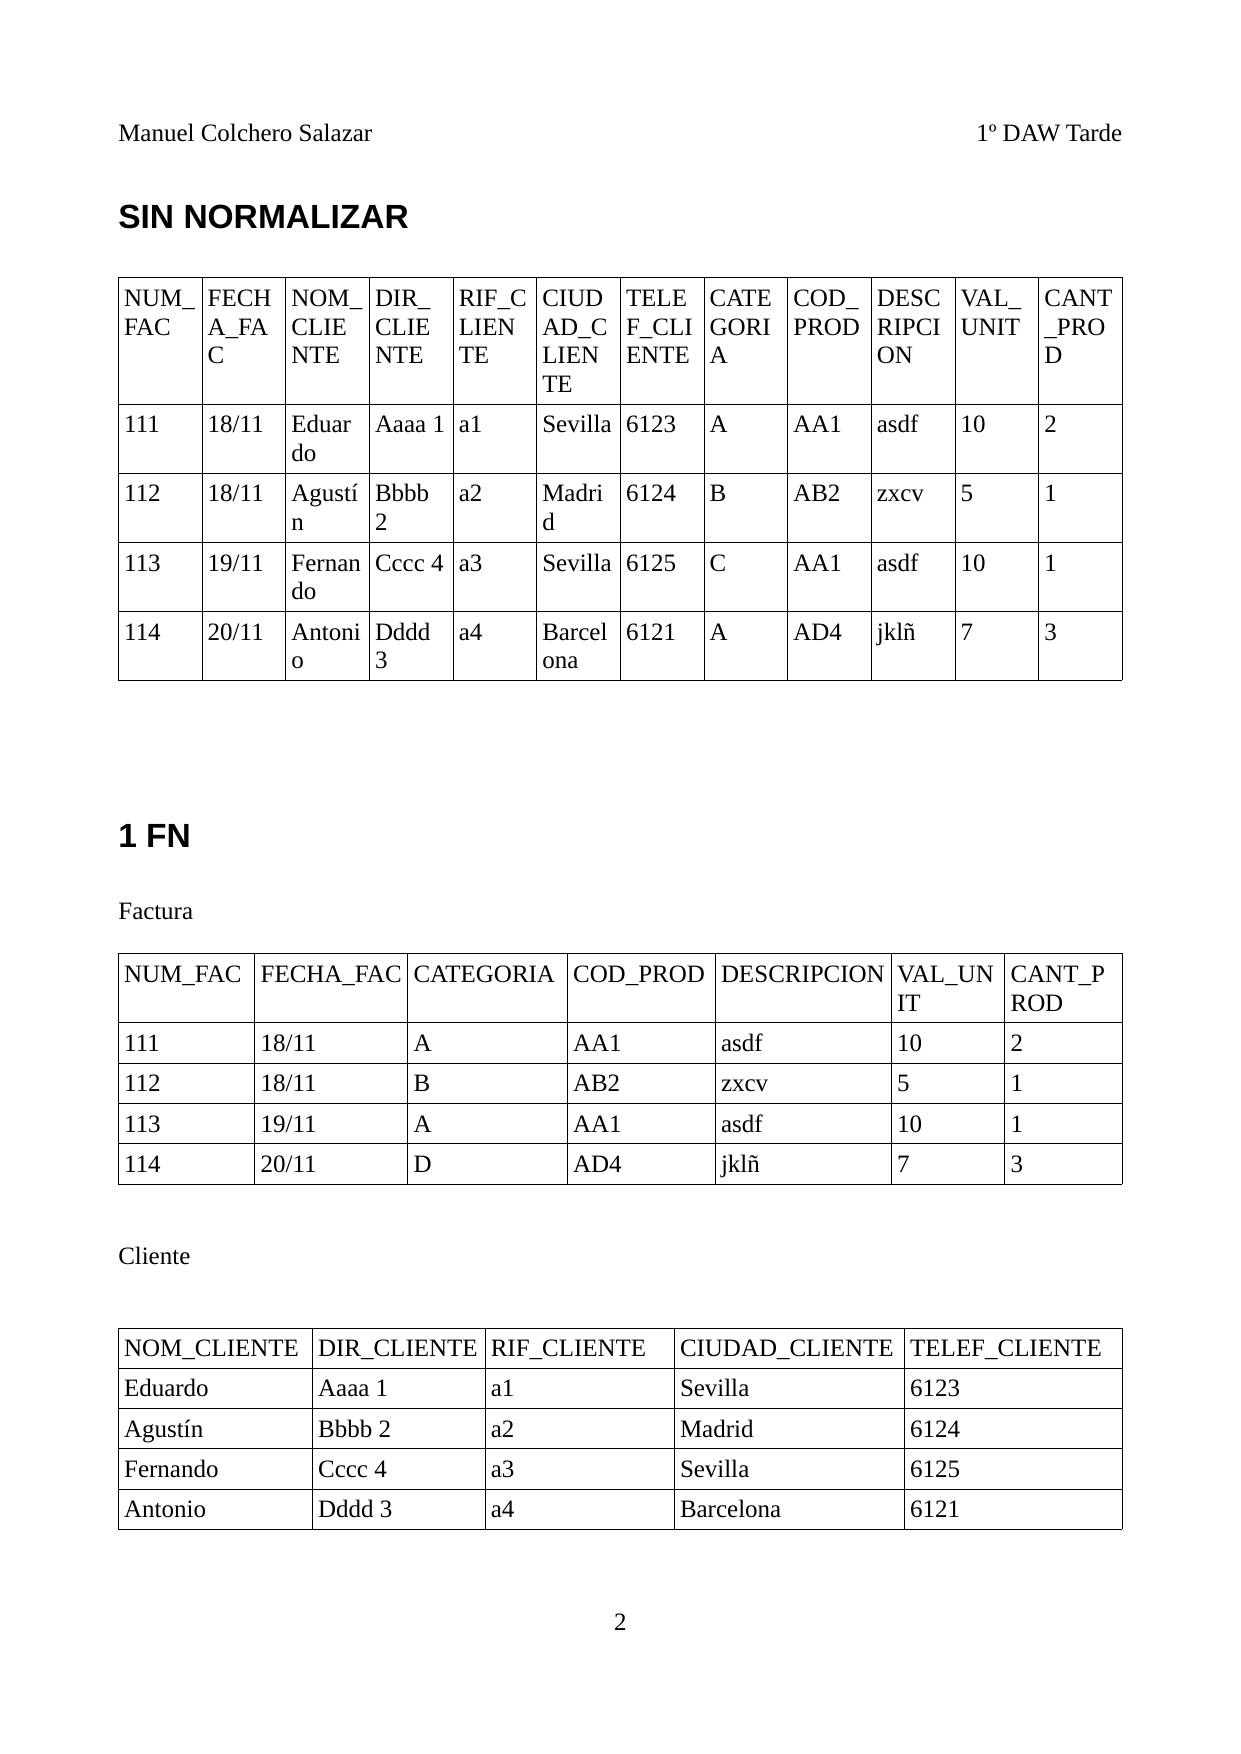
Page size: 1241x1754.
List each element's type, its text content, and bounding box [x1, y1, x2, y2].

table_header CATEGORIA [705, 278, 787, 404]
table_cell 5 [892, 1064, 1004, 1103]
table_header DIR_CLIENTE [370, 278, 453, 404]
table_cell 112 [119, 1064, 254, 1103]
table_cell 6125 [905, 1449, 1122, 1489]
table_cell asdf [872, 405, 955, 473]
table_cell 7 [892, 1144, 1004, 1183]
table_cell 6124 [905, 1409, 1122, 1448]
table_cell 20/11 [203, 612, 285, 680]
table_cell Dddd 3 [370, 612, 453, 680]
table_cell Madrid [675, 1409, 904, 1448]
table_header DESCRIPCION [872, 278, 955, 404]
table_cell 10 [892, 1104, 1004, 1143]
table_cell Fernando [119, 1449, 312, 1489]
table_cell A [705, 405, 787, 473]
table_cell 114 [119, 612, 202, 680]
table_header CANT_PROD [1039, 278, 1122, 404]
table_cell Barcelona [675, 1490, 904, 1529]
table_header CIUDAD_CLIENTE [537, 278, 620, 404]
table_cell 6124 [621, 474, 704, 542]
table_cell 112 [119, 474, 202, 542]
table_header TELEF_CLIENTE [621, 278, 704, 404]
table_cell AA1 [568, 1104, 715, 1143]
table_cell asdf [872, 543, 955, 611]
table_cell 2 [1039, 405, 1122, 473]
table_cell 6125 [621, 543, 704, 611]
table_cell 20/11 [255, 1144, 407, 1183]
table_cell Aaaa 1 [313, 1369, 485, 1408]
table_header RIF_CLIENTE [486, 1329, 674, 1368]
table_cell Dddd 3 [313, 1490, 485, 1529]
table_cell AD4 [788, 612, 871, 680]
text Factura [118, 896, 1122, 924]
table_cell B [705, 474, 787, 542]
table_header COD_PROD [788, 278, 871, 404]
table_cell 7 [956, 612, 1038, 680]
table_cell Agustín [119, 1409, 312, 1448]
table_header COD_PROD [568, 954, 715, 1022]
table_cell zxcv [716, 1064, 891, 1103]
table_header NOM_CLIENTE [119, 1329, 312, 1368]
table_cell 6121 [621, 612, 704, 680]
table_cell 10 [956, 543, 1038, 611]
table_cell a4 [454, 612, 536, 680]
table_cell Eduardo [286, 405, 369, 473]
table_cell Eduardo [119, 1369, 312, 1408]
table_cell a1 [454, 405, 536, 473]
table_cell a3 [454, 543, 536, 611]
table_header CANT_PROD [1005, 954, 1122, 1022]
table_cell AB2 [568, 1064, 715, 1103]
table_cell 18/11 [203, 474, 285, 542]
table_header DIR_CLIENTE [313, 1329, 485, 1368]
table_header TELEF_CLIENTE [905, 1329, 1122, 1368]
table_cell 2 [1005, 1023, 1122, 1063]
subtitle SIN NORMALIZAR [118, 197, 1122, 236]
table_cell Sevilla [537, 543, 620, 611]
table_cell 18/11 [255, 1064, 407, 1103]
table_cell AD4 [568, 1144, 715, 1183]
table_cell 6121 [905, 1490, 1122, 1529]
table_cell a1 [486, 1369, 674, 1408]
table_cell Fernando [286, 543, 369, 611]
table_header VAL_UNIT [956, 278, 1038, 404]
table_cell Sevilla [537, 405, 620, 473]
table_cell 1 [1005, 1104, 1122, 1143]
table_cell Antonio [119, 1490, 312, 1529]
table_header NOM_CLIENTE [286, 278, 369, 404]
table_cell a2 [486, 1409, 674, 1448]
table_cell 1 [1005, 1064, 1122, 1103]
table_header RIF_CLIENTE [454, 278, 536, 404]
table_cell jklñ [872, 612, 955, 680]
subtitle 1 FN [118, 816, 1122, 854]
table_cell a3 [486, 1449, 674, 1489]
table_cell asdf [716, 1023, 891, 1063]
table_cell 111 [119, 405, 202, 473]
table_cell 3 [1039, 612, 1122, 680]
table_cell 3 [1005, 1144, 1122, 1183]
table_cell Sevilla [675, 1449, 904, 1489]
table_cell A [408, 1104, 567, 1143]
table_cell AB2 [788, 474, 871, 542]
table_cell 113 [119, 1104, 254, 1143]
table_cell 10 [892, 1023, 1004, 1063]
table_cell 6123 [621, 405, 704, 473]
table_cell B [408, 1064, 567, 1103]
table_cell Cccc 4 [313, 1449, 485, 1489]
table_header CATEGORIA [408, 954, 567, 1022]
table_cell Bbbb 2 [370, 474, 453, 542]
table_cell Aaaa 1 [370, 405, 453, 473]
table_cell a4 [486, 1490, 674, 1529]
table_cell 5 [956, 474, 1038, 542]
table_cell 19/11 [255, 1104, 407, 1143]
table_cell 113 [119, 543, 202, 611]
table_cell Antonio [286, 612, 369, 680]
table_cell jklñ [716, 1144, 891, 1183]
table_cell AA1 [788, 543, 871, 611]
table_cell AA1 [788, 405, 871, 473]
table_header NUM_FAC [119, 954, 254, 1022]
table_cell a2 [454, 474, 536, 542]
table_cell 18/11 [255, 1023, 407, 1063]
table_cell Bbbb 2 [313, 1409, 485, 1448]
table_cell Agustín [286, 474, 369, 542]
table_cell 6123 [905, 1369, 1122, 1408]
table_cell C [705, 543, 787, 611]
text Cliente [118, 1241, 1122, 1270]
table_header CIUDAD_CLIENTE [675, 1329, 904, 1368]
table_cell 19/11 [203, 543, 285, 611]
table_cell AA1 [568, 1023, 715, 1063]
table_cell A [408, 1023, 567, 1063]
table_cell asdf [716, 1104, 891, 1143]
table_header FECHA_FAC [255, 954, 407, 1022]
table_cell A [705, 612, 787, 680]
table_cell Sevilla [675, 1369, 904, 1408]
table_header VAL_UNIT [892, 954, 1004, 1022]
table_header DESCRIPCION [716, 954, 891, 1022]
table_cell D [408, 1144, 567, 1183]
table_cell 111 [119, 1023, 254, 1063]
table_cell 1 [1039, 543, 1122, 611]
table_cell Barcelona [537, 612, 620, 680]
table_cell 18/11 [203, 405, 285, 473]
table_header FECHA_FAC [203, 278, 285, 404]
table_cell Madrid [537, 474, 620, 542]
table_cell 114 [119, 1144, 254, 1183]
table_header NUM_FAC [119, 278, 202, 404]
table_cell zxcv [872, 474, 955, 542]
table_cell Cccc 4 [370, 543, 453, 611]
table_cell 10 [956, 405, 1038, 473]
table_cell 1 [1039, 474, 1122, 542]
